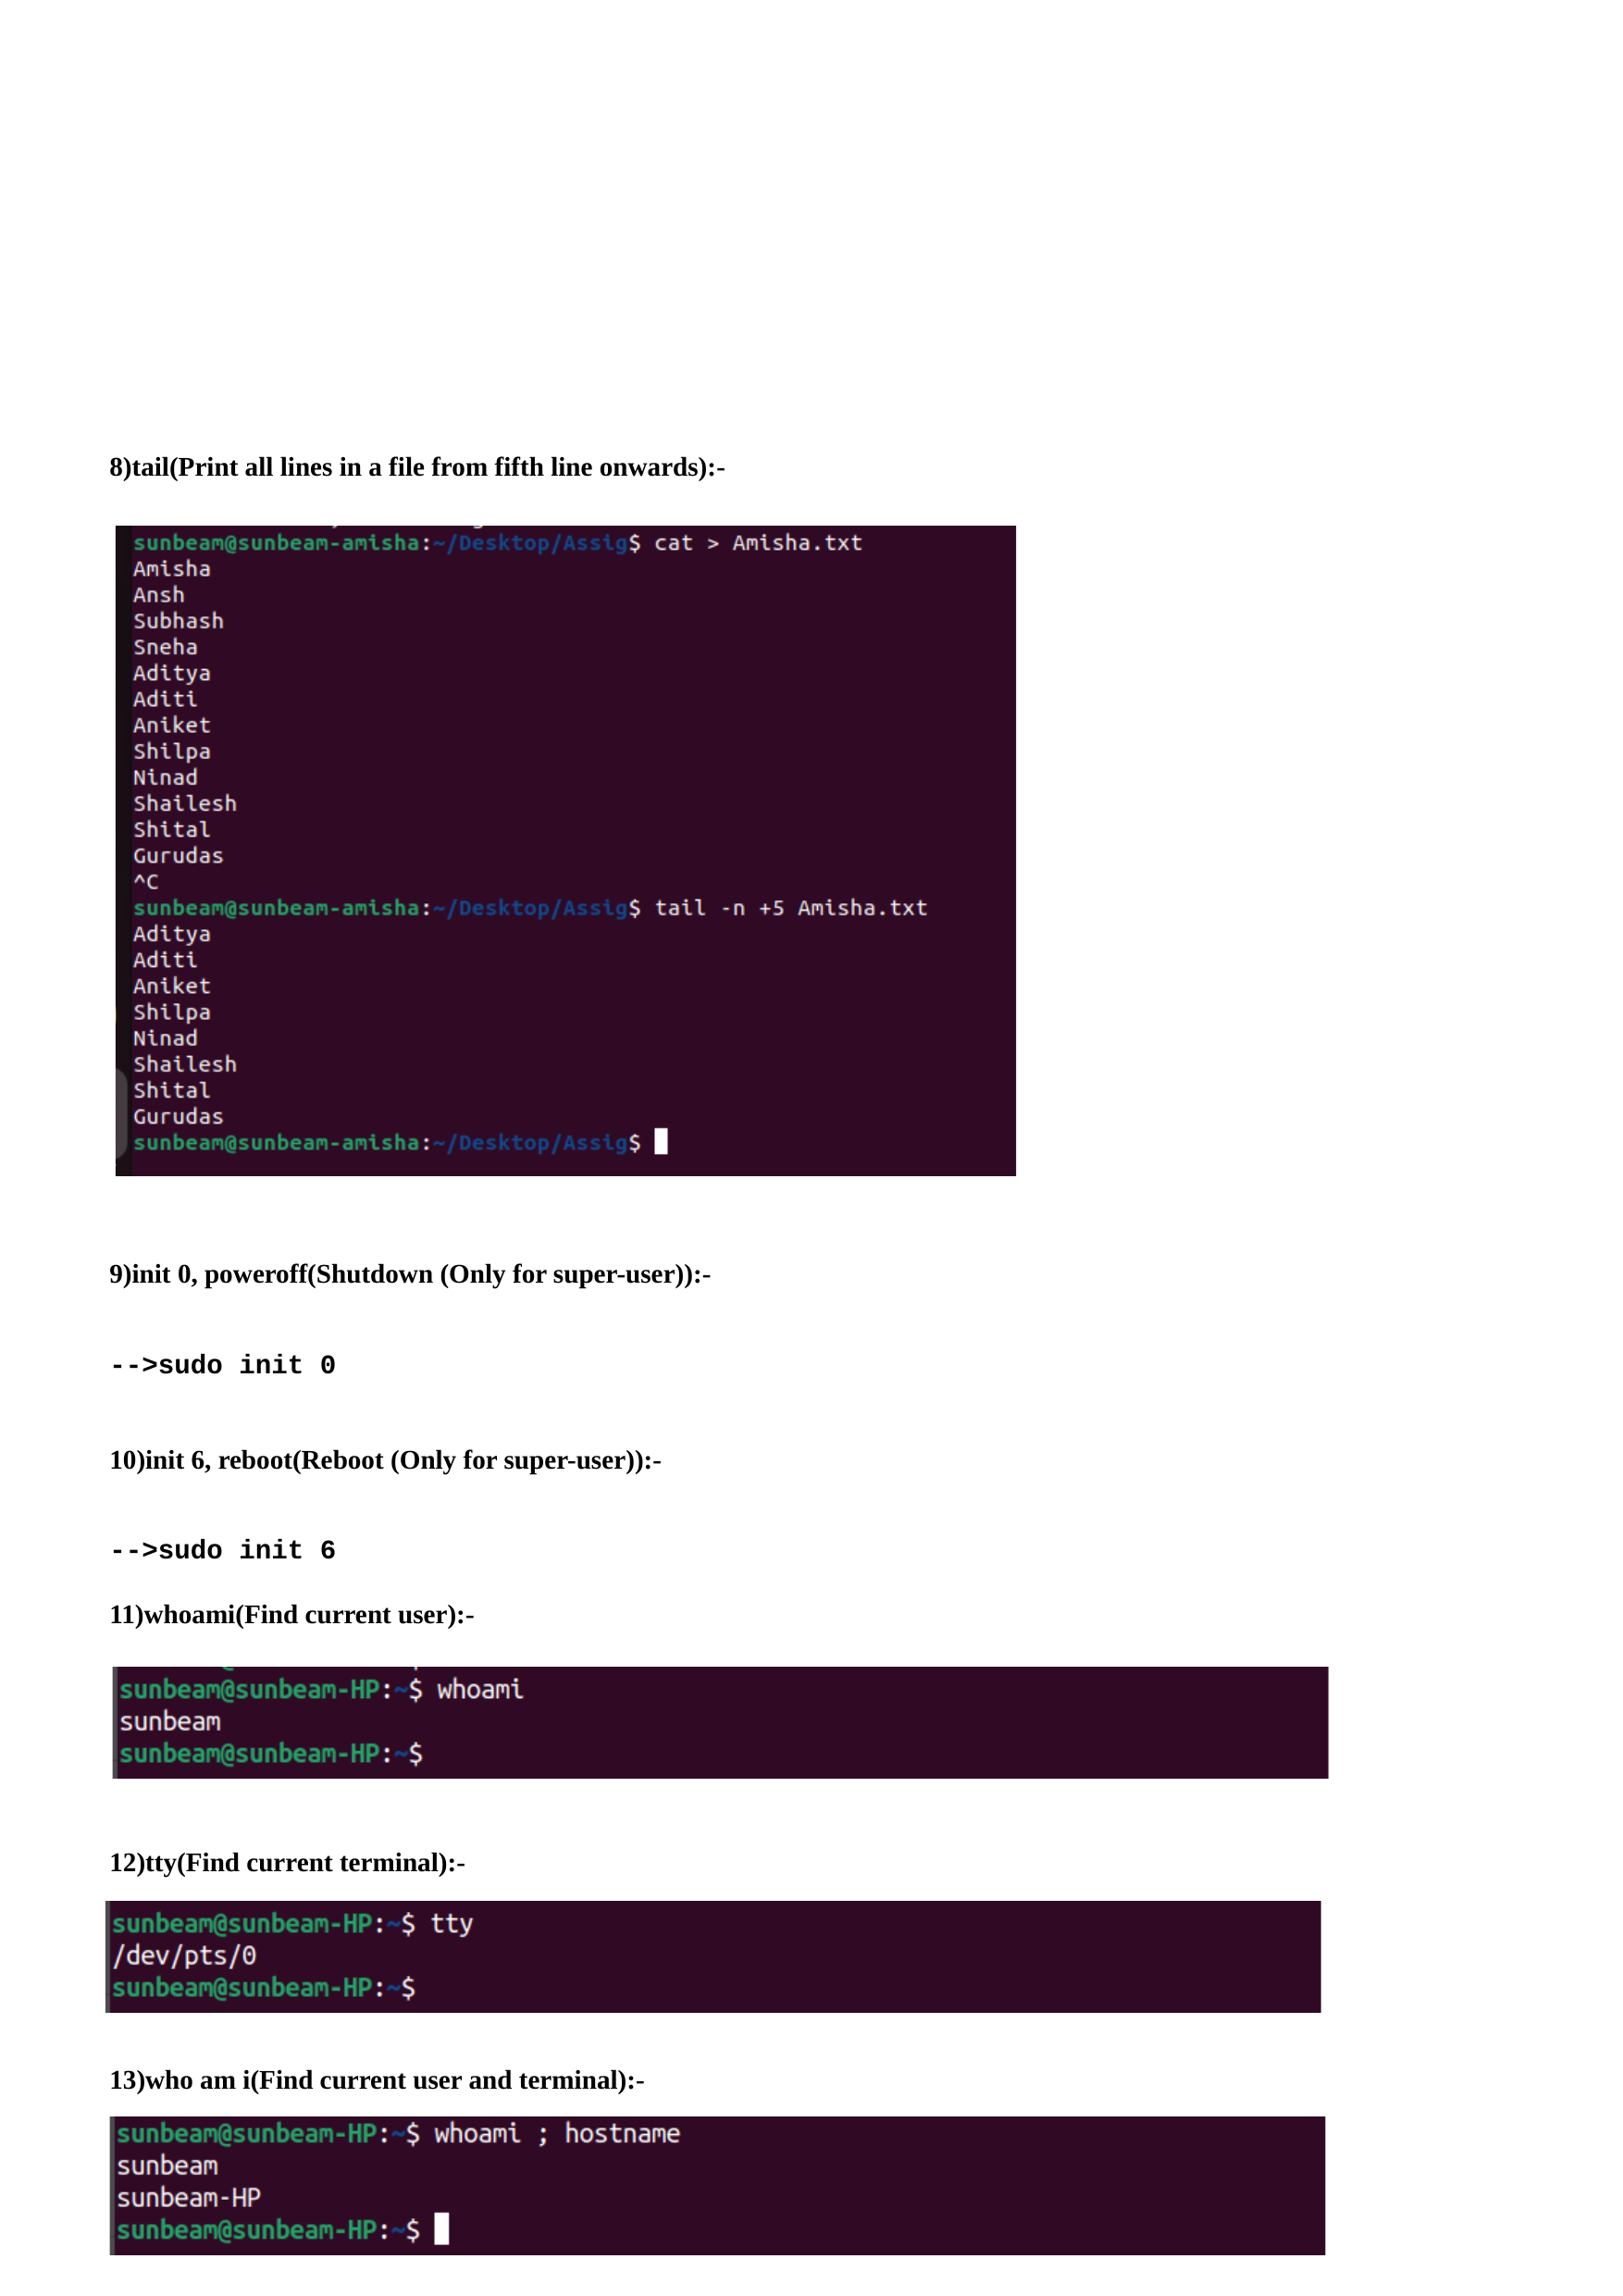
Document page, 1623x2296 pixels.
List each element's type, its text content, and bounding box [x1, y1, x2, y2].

picture [105, 1901, 1321, 2013]
text -->sudo init 6 [109, 1537, 1514, 1567]
text 9)init 0, poweroff(Shutdown (Only for super-user)):- [109, 1258, 1514, 1289]
text 8)tail(Print all lines in a file from fifth line onwards):- [109, 451, 1514, 482]
text 13)who am i(Find current user and terminal):- [109, 2064, 1514, 2095]
picture [115, 526, 1017, 1176]
picture [112, 1667, 1329, 1779]
picture [109, 2116, 1326, 2255]
text -->sudo init 0 [109, 1351, 1514, 1382]
text 11)whoami(Find current user):- [109, 1598, 1514, 1630]
text 12)tty(Find current terminal):- [109, 1846, 1514, 1878]
text 10)init 6, reboot(Reboot (Only for super-user)):- [109, 1444, 1514, 1474]
